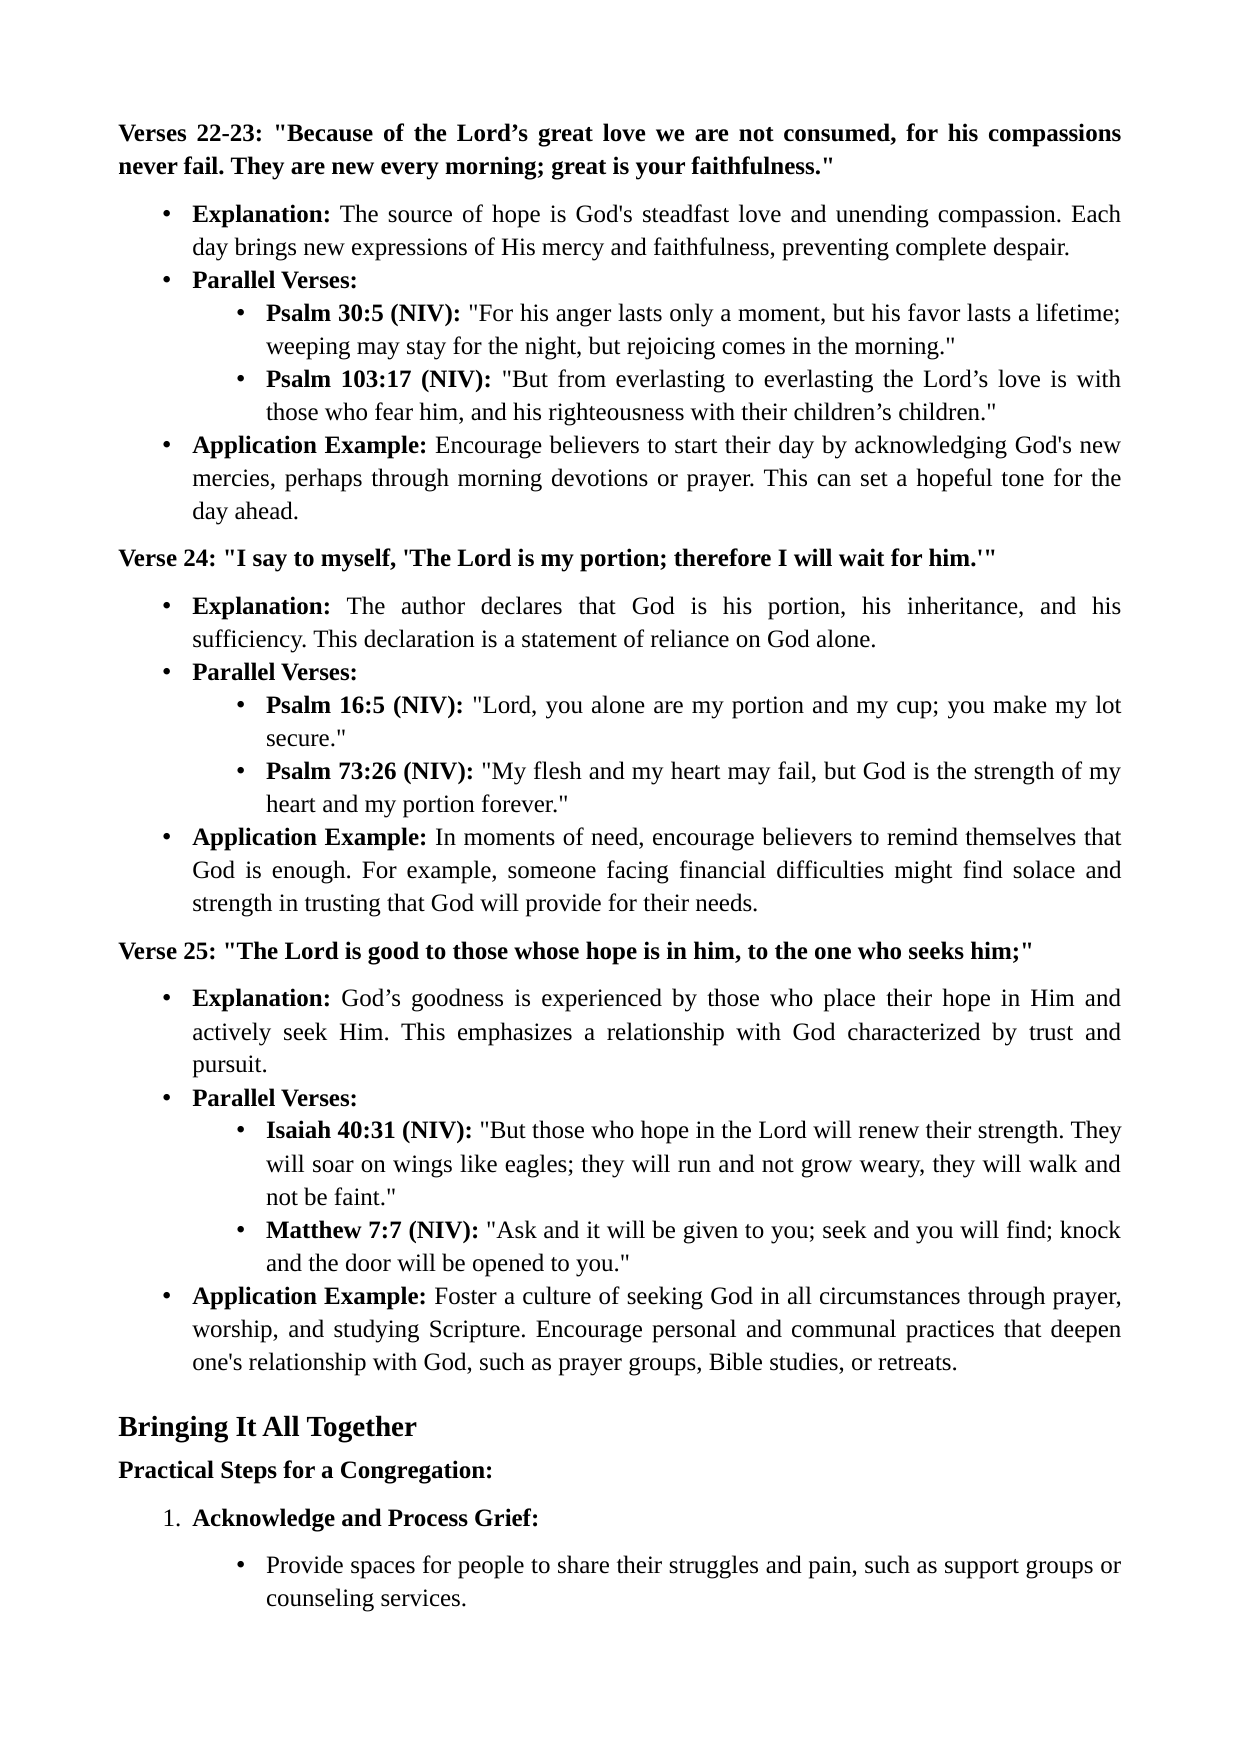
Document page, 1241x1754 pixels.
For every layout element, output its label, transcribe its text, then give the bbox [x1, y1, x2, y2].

list Psalm 16:5 (NIV): "Lord, you alone are my portion and my cup; you make my lot secure." [236, 690, 1122, 752]
subtitle Bringing It All Together [118, 1409, 1122, 1442]
list Matthew 7:7 (NIV): "Ask and it will be given to you; seek and you will find; knock and the door will be opened to you." [236, 1215, 1122, 1276]
list Psalm 103:17 (NIV): "But from everlasting to everlasting the Lord’s love is with those who fear him, and his righteousness with their children’s children." [236, 364, 1122, 426]
list Provide spaces for people to share their struggles and pain, such as support groups or counseling services. [236, 1550, 1122, 1612]
list Parallel Verses: [162, 657, 1122, 686]
text Verse 24: "I say to myself, 'The Lord is my portion; therefore I will wait for him.'" [118, 543, 1122, 572]
text Practical Steps for a Congregation: [118, 1455, 1122, 1484]
list Psalm 73:26 (NIV): "My flesh and my heart may fail, but God is the strength of my heart and my portion forever." [236, 756, 1122, 818]
list Parallel Verses: [162, 265, 1122, 293]
list Explanation: The author declares that God is his portion, his inheritance, and his sufficiency. This declaration is a statement of reliance on God alone. [162, 591, 1122, 653]
list Acknowledge and Process Grief: [162, 1503, 1122, 1531]
list Isaiah 40:31 (NIV): "But those who hope in the Lord will renew their strength. They will soar on wings like eagles; they will run and not grow weary, they will walk and not be faint." [236, 1116, 1122, 1210]
text Verse 25: "The Lord is good to those whose hope is in him, to the one who seeks him;" [118, 936, 1122, 965]
text Verses 22-23: "Because of the Lord’s great love we are not consumed, for his compassions never fail. They are new every morning; great is your faithfulness." [118, 118, 1122, 180]
list Explanation: God’s goodness is experienced by those who place their hope in Him and actively seek Him. This emphasizes a relationship with God characterized by trust and pursuit. [162, 983, 1122, 1078]
list Application Example: In moments of need, encourage believers to remind themselves that God is enough. For example, someone facing financial difficulties might find solace and strength in trusting that God will provide for their needs. [162, 822, 1122, 917]
list Explanation: The source of hope is God's steadfast love and unending compassion. Each day brings new expressions of His mercy and faithfulness, preventing complete despair. [162, 199, 1122, 261]
list Application Example: Encourage believers to start their day by acknowledging God's new mercies, perhaps through morning devotions or prayer. This can set a hopeful tone for the day ahead. [162, 430, 1122, 525]
list Psalm 30:5 (NIV): "For his anger lasts only a moment, but his favor lasts a lifetime; weeping may stay for the night, but rejoicing comes in the morning." [236, 298, 1122, 359]
list Application Example: Foster a culture of seeking God in all circumstances through prayer, worship, and studying Scripture. Encourage personal and communal practices that deepen one's relationship with God, such as prayer groups, Bible studies, or retreats. [162, 1281, 1122, 1376]
list Parallel Verses: [162, 1083, 1122, 1111]
